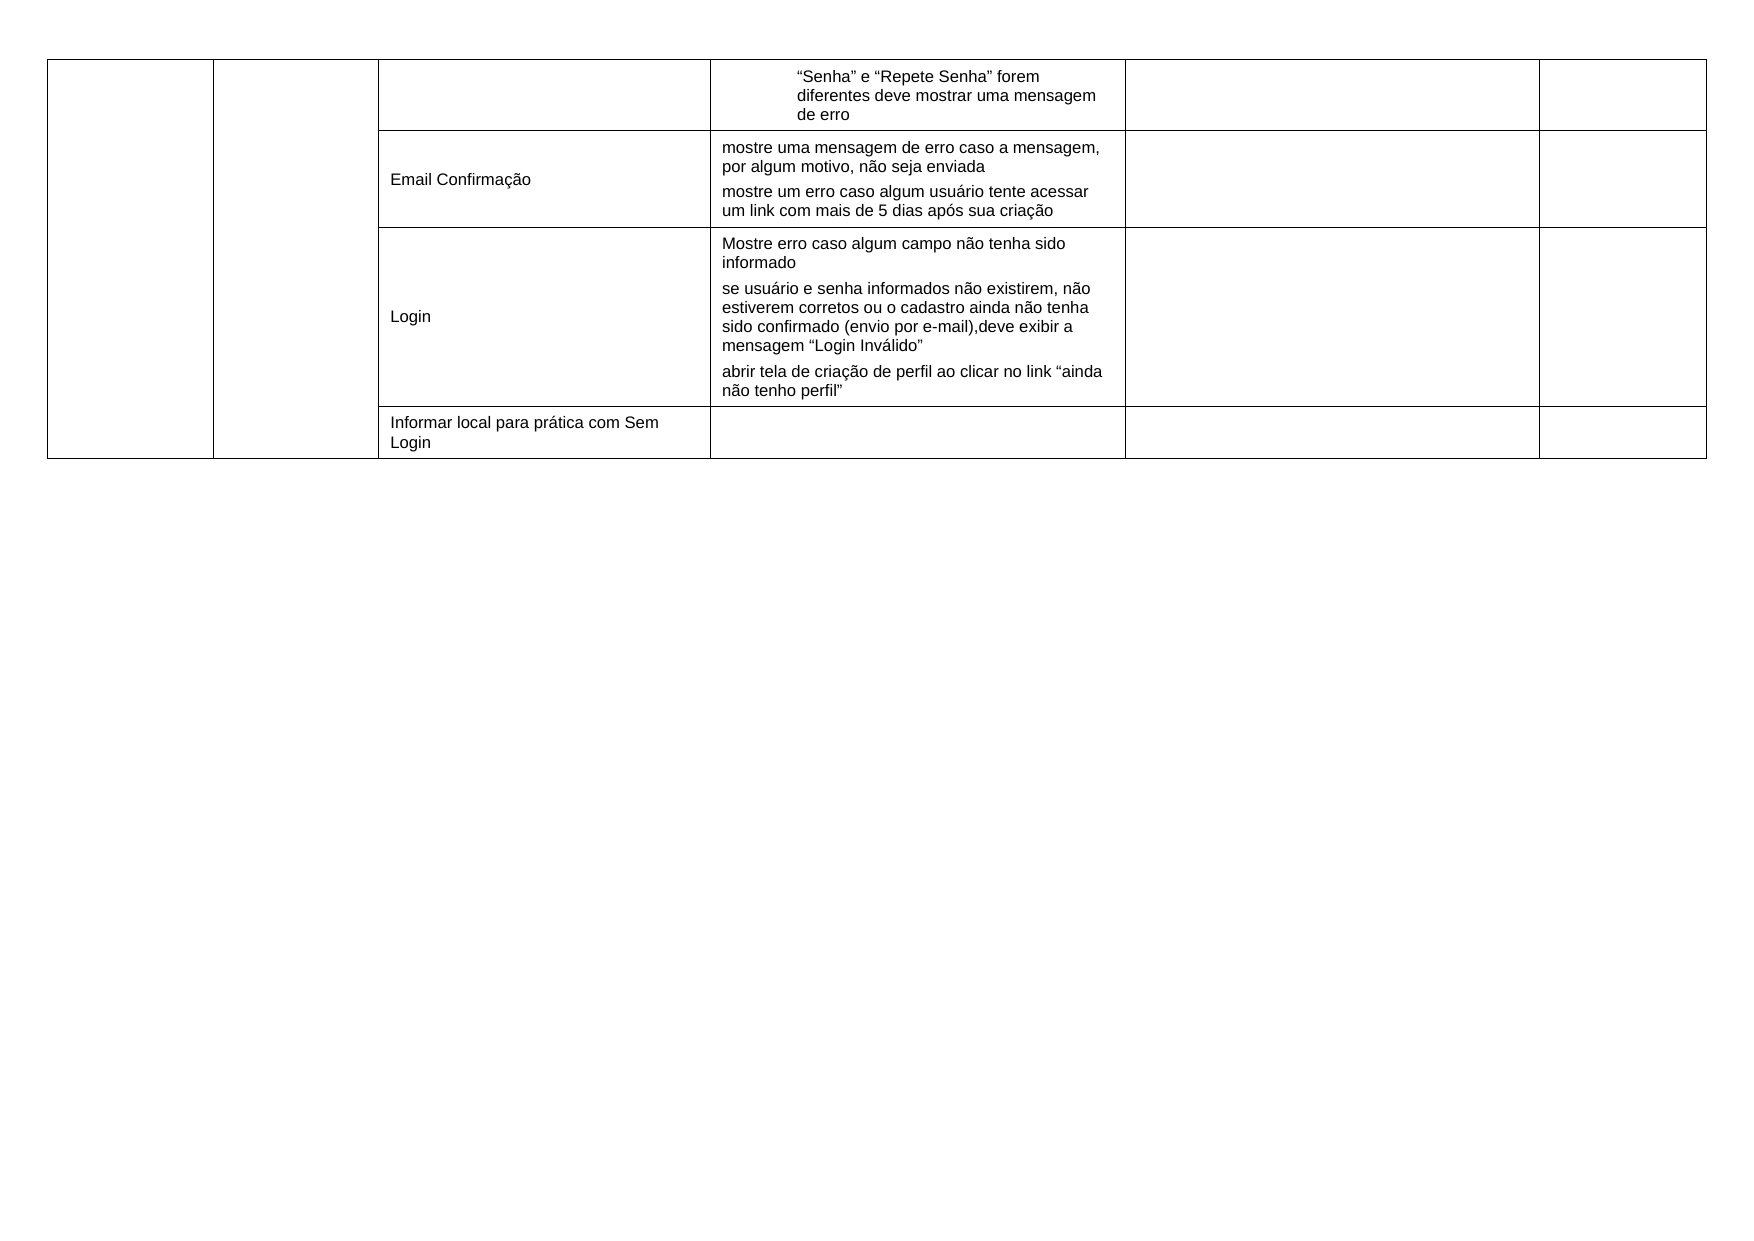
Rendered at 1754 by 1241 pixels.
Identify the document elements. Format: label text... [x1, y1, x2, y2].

table_cell [1540, 228, 1706, 406]
table_cell [1540, 60, 1706, 130]
table_cell mostre uma mensagem de erro caso a mensagem, por algum motivo, não seja enviada mostre um erro caso algum usuário tente acessar um link com mais de 5 dias após sua criação [711, 131, 1125, 227]
table_cell [48, 60, 213, 458]
table_cell Email Confirmação [379, 131, 710, 227]
table_cell [214, 60, 378, 458]
table_cell “Senha” e “Repete Senha” forem diferentes deve mostrar uma mensagem de erro [711, 60, 1125, 130]
table_cell [1126, 228, 1539, 406]
table_cell [1126, 60, 1539, 130]
table_cell [711, 407, 1125, 458]
table_cell Login [379, 228, 710, 406]
table_cell [379, 60, 710, 130]
table_cell [1540, 131, 1706, 227]
table_cell [1126, 407, 1539, 458]
table_cell Informar local para prática com Sem Login [379, 407, 710, 458]
table_cell [1540, 407, 1706, 458]
table_cell Mostre erro caso algum campo não tenha sido informado se usuário e senha informados não existirem, não estiverem corretos ou o cadastro ainda não tenha sido confirmado (envio por e-mail),deve exibir a mensagem “Login Inválido” abrir tela de criação de perfil ao clicar no link “ainda não tenho perfil” [711, 228, 1125, 406]
table_cell [1126, 131, 1539, 227]
